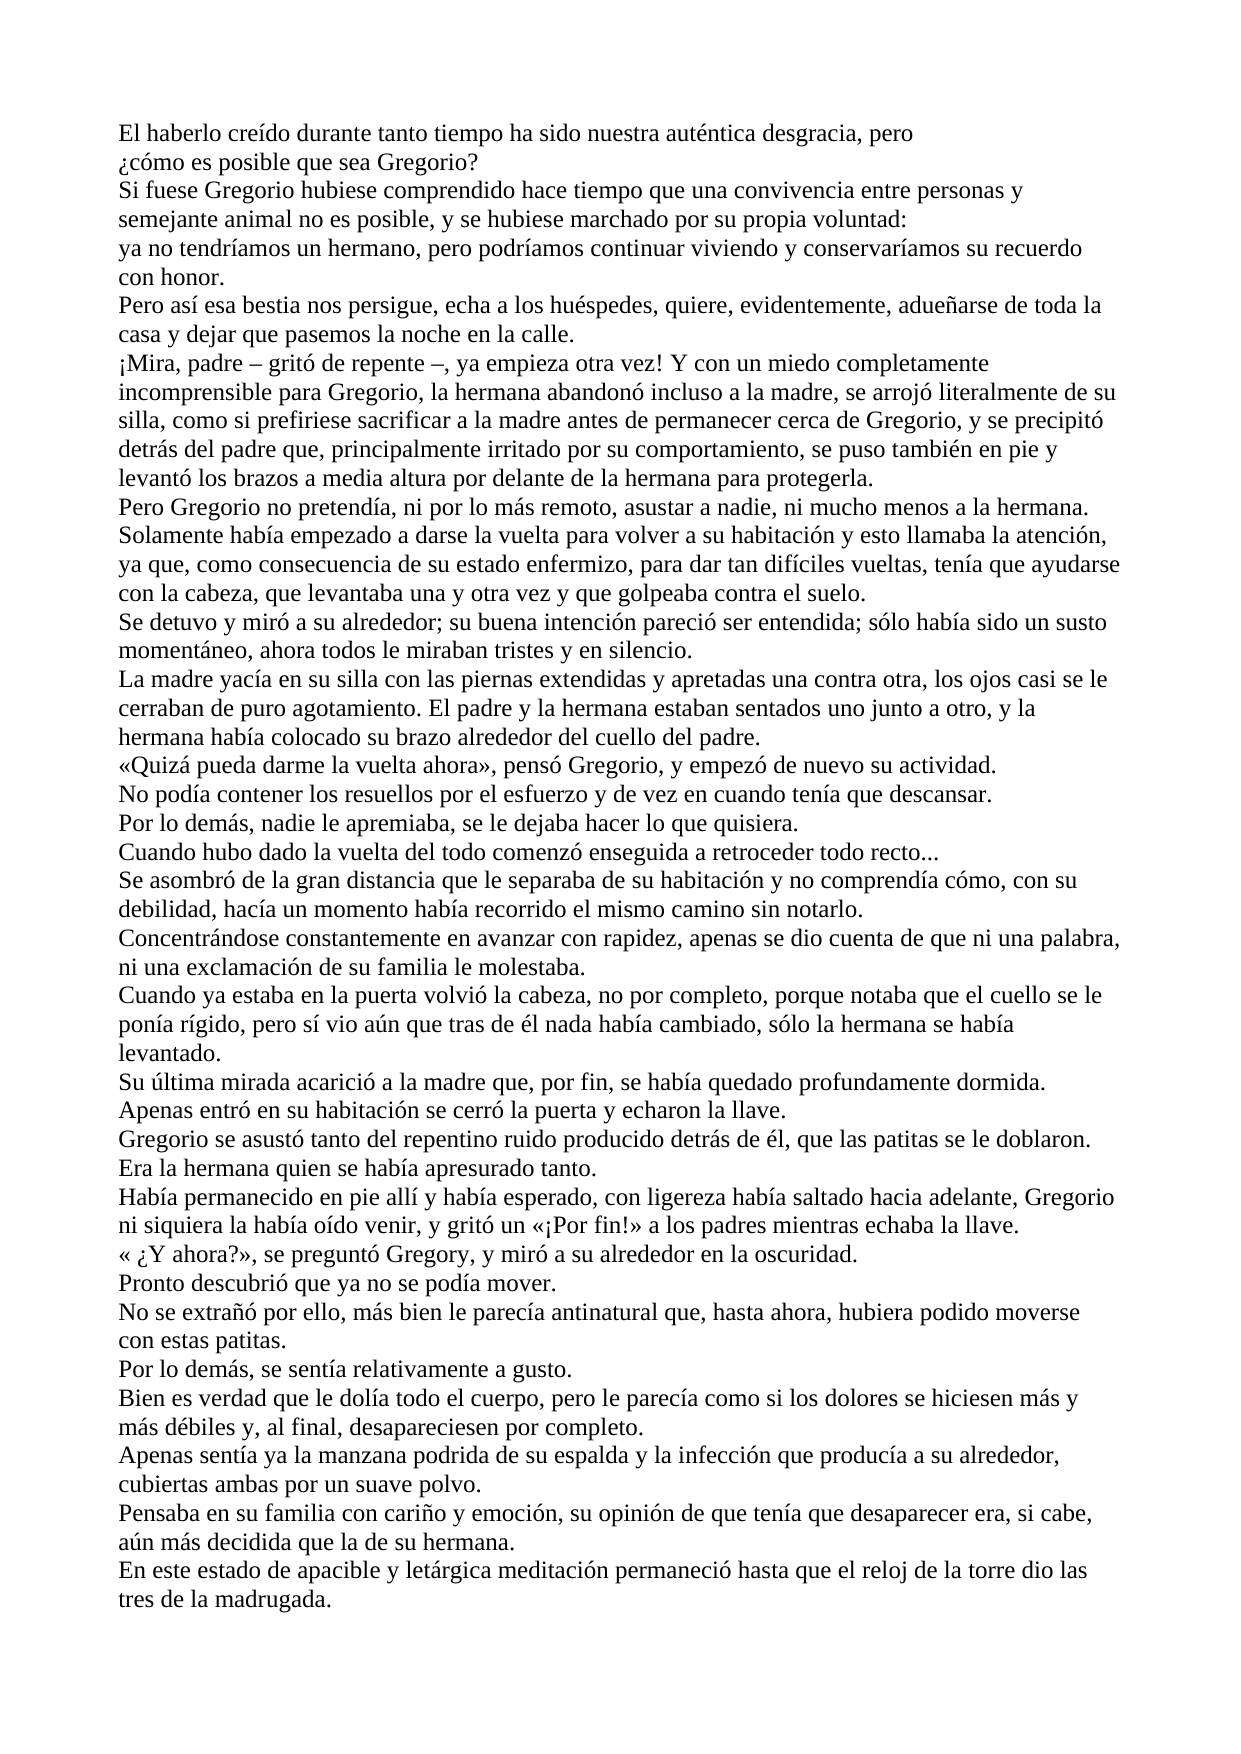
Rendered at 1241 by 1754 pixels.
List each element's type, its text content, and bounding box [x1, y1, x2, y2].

text El haberlo creído durante tanto tiempo ha sido nuestra auténtica desgracia, pero [118, 118, 1122, 147]
text No se extrañó por ello, más bien le parecía antinatural que, hasta ahora, hubiera podido moverse con estas patitas. [118, 1297, 1122, 1354]
text Solamente había empezado a darse la vuelta para volver a su habitación y esto llamaba la atención, ya que, como consecuencia de su estado enfermizo, para dar tan difíciles vueltas, tenía que ayudarse con la cabeza, que levantaba una y otra vez y que golpeaba contra el suelo. [118, 521, 1122, 607]
text ¿cómo es posible que sea Gregorio? [118, 147, 1122, 176]
text Pero Gregorio no pretendía, ni por lo más remoto, asustar a nadie, ni mucho menos a la hermana. [118, 492, 1122, 521]
text ya no tendríamos un hermano, pero podríamos continuar viviendo y conservaríamos su recuerdo con honor. [118, 233, 1122, 291]
text « ¿Y ahora?», se preguntó Gregory, y miró a su alrededor en la oscuridad. [118, 1239, 1122, 1268]
text Pensaba en su familia con cariño y emoción, su opinión de que tenía que desaparecer era, si cabe, aún más decidida que la de su hermana. [118, 1498, 1122, 1556]
text Pero así esa bestia nos persigue, echa a los huéspedes, quiere, evidentemente, adueñarse de toda la casa y dejar que pasemos la noche en la calle. [118, 291, 1122, 348]
text Concentrándose constantemente en avanzar con rapidez, apenas se dio cuenta de que ni una palabra, ni una exclamación de su familia le molestaba. [118, 923, 1122, 981]
text Se detuvo y miró a su alrededor; su buena intención pareció ser entendida; sólo había sido un susto momentáneo, ahora todos le miraban tristes y en silencio. [118, 607, 1122, 664]
text Era la hermana quien se había apresurado tanto. [118, 1153, 1122, 1182]
text ¡Mira, padre – gritó de repente –, ya empieza otra vez! Y con un miedo completamente incomprensible para Gregorio, la hermana abandonó incluso a la madre, se arrojó literalmente de su silla, como si prefiriese sacrificar a la madre antes de permanecer cerca de Gregorio, y se precipitó detrás del padre que, principalmente irritado por su comportamiento, se puso también en pie y levantó los brazos a media altura por delante de la hermana para protegerla. [118, 348, 1122, 492]
text Su última mirada acarició a la madre que, por fin, se había quedado profundamente dormida. [118, 1067, 1122, 1096]
text Gregorio se asustó tanto del repentino ruido producido detrás de él, que las patitas se le doblaron. [118, 1124, 1122, 1153]
text Si fuese Gregorio hubiese comprendido hace tiempo que una convivencia entre personas y semejante animal no es posible, y se hubiese marchado por su propia voluntad: [118, 176, 1122, 233]
text Se asombró de la gran distancia que le separaba de su habitación y no comprendía cómo, con su debilidad, hacía un momento había recorrido el mismo camino sin notarlo. [118, 866, 1122, 923]
text Apenas entró en su habitación se cerró la puerta y echaron la llave. [118, 1096, 1122, 1124]
text Apenas sentía ya la manzana podrida de su espalda y la infección que producía a su alrededor, cubiertas ambas por un suave polvo. [118, 1441, 1122, 1498]
text Bien es verdad que le dolía todo el cuerpo, pero le parecía como si los dolores se hiciesen más y más débiles y, al final, desapareciesen por completo. [118, 1383, 1122, 1441]
text No podía contener los resuellos por el esfuerzo y de vez en cuando tenía que descansar. [118, 779, 1122, 808]
text «Quizá pueda darme la vuelta ahora», pensó Gregorio, y empezó de nuevo su actividad. [118, 751, 1122, 779]
text Había permanecido en pie allí y había esperado, con ligereza había saltado hacia adelante, Gregorio ni siquiera la había oído venir, y gritó un «¡Por fin!» a los padres mientras echaba la llave. [118, 1182, 1122, 1239]
text Por lo demás, se sentía relativamente a gusto. [118, 1354, 1122, 1383]
text La madre yacía en su silla con las piernas extendidas y apretadas una contra otra, los ojos casi se le cerraban de puro agotamiento. El padre y la hermana estaban sentados uno junto a otro, y la hermana había colocado su brazo alrededor del cuello del padre. [118, 664, 1122, 751]
text En este estado de apacible y letárgica meditación permaneció hasta que el reloj de la torre dio las tres de la madrugada. [118, 1556, 1122, 1613]
text Por lo demás, nadie le apremiaba, se le dejaba hacer lo que quisiera. [118, 808, 1122, 837]
text Cuando hubo dado la vuelta del todo comenzó enseguida a retroceder todo recto... [118, 837, 1122, 866]
text Pronto descubrió que ya no se podía mover. [118, 1268, 1122, 1297]
text Cuando ya estaba en la puerta volvió la cabeza, no por completo, porque notaba que el cuello se le ponía rígido, pero sí vio aún que tras de él nada había cambiado, sólo la hermana se había levantado. [118, 981, 1122, 1067]
